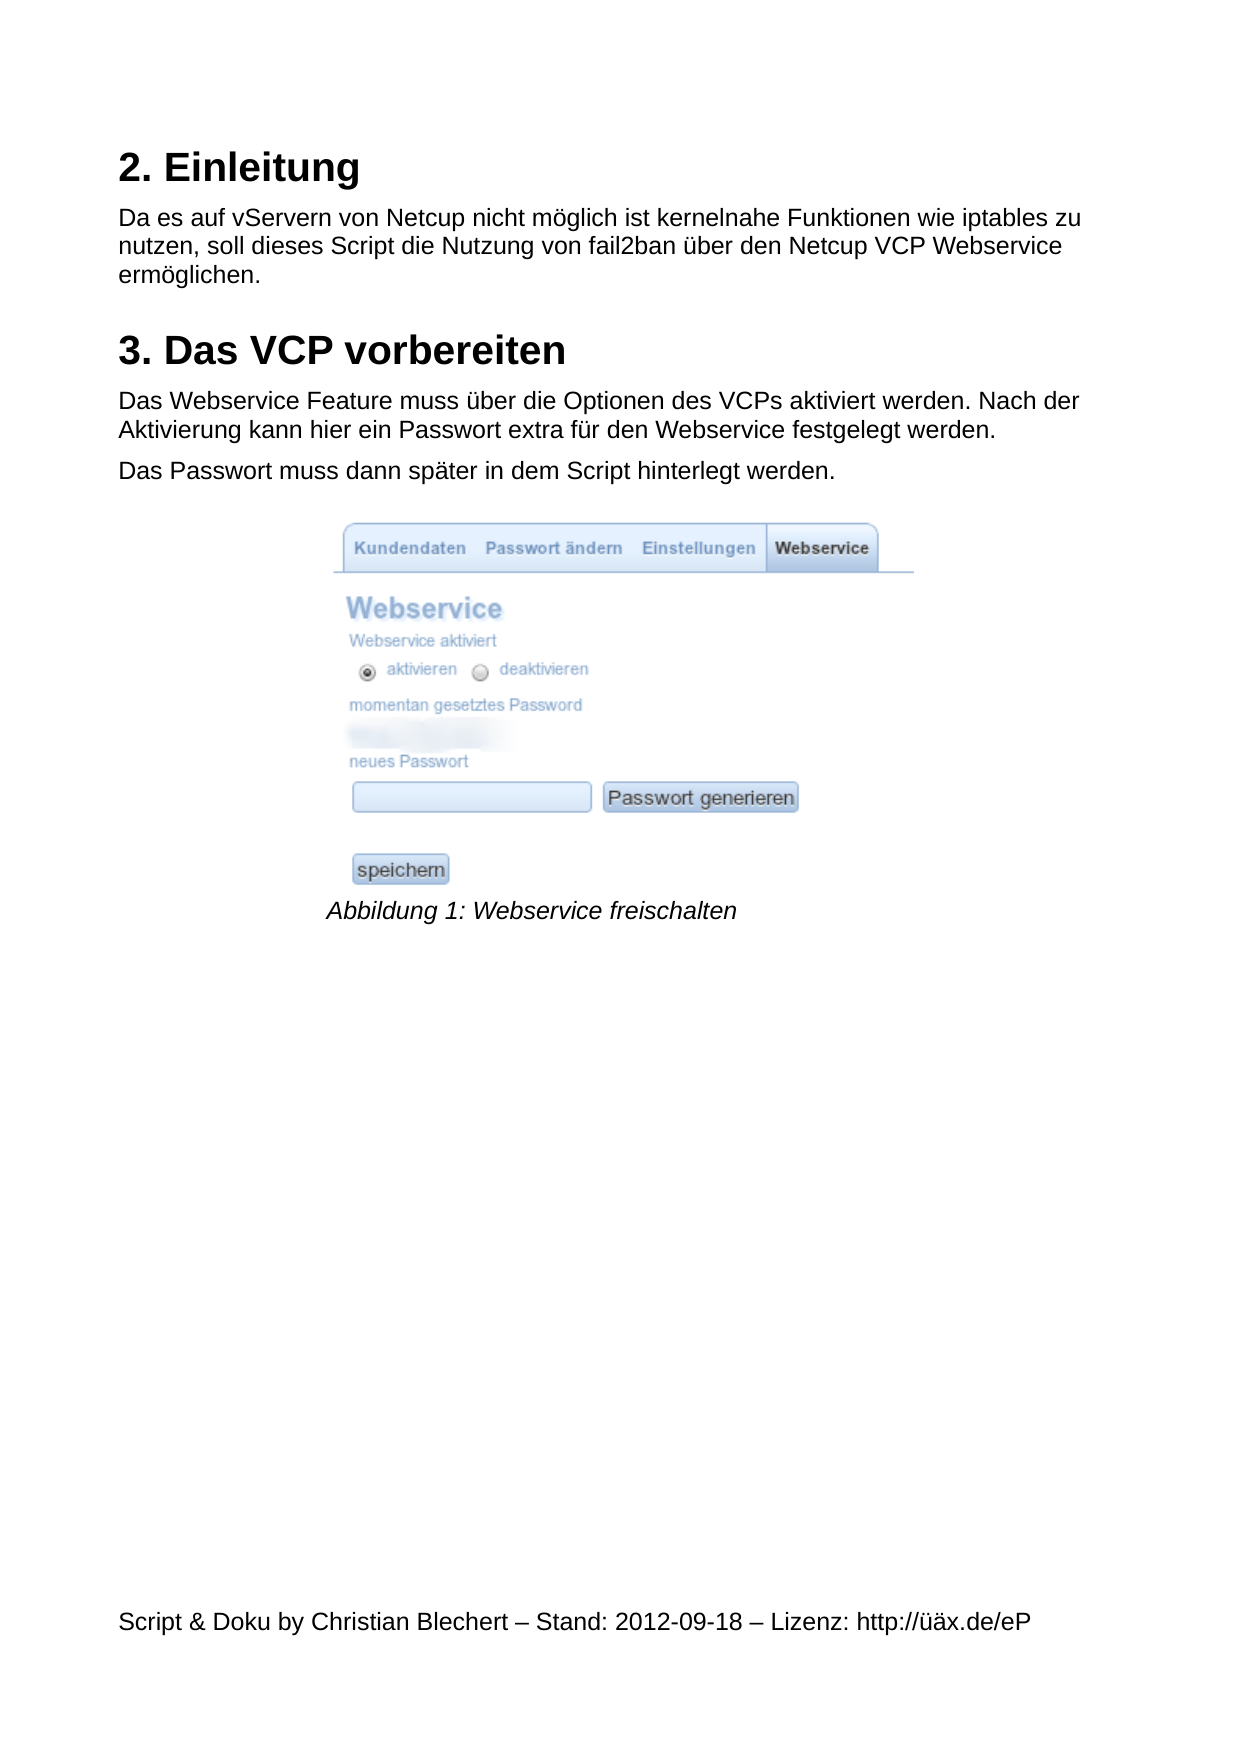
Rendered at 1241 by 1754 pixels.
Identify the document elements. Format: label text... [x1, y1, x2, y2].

subtitle Das VCP vorbereiten [118, 326, 1122, 373]
picture [326, 509, 914, 896]
text Das Passwort muss dann später in dem Script hinterlegt werden. [118, 456, 1122, 484]
subtitle Einleitung [118, 143, 1122, 190]
text Da es auf vServern von Netcup nicht möglich ist kernelnahe Funktionen wie iptables zu nutzen, soll dieses Script die Nutzung von fail2ban über den Netcup VCP Webservice ermöglichen. [118, 203, 1122, 289]
text Abbildung 1: Webservice freischalten [326, 896, 914, 924]
text Das Webservice Feature muss über die Optionen des VCPs aktiviert werden. Nach der Aktivierung kann hier ein Passwort extra für den Webservice festgelegt werden. [118, 386, 1122, 443]
